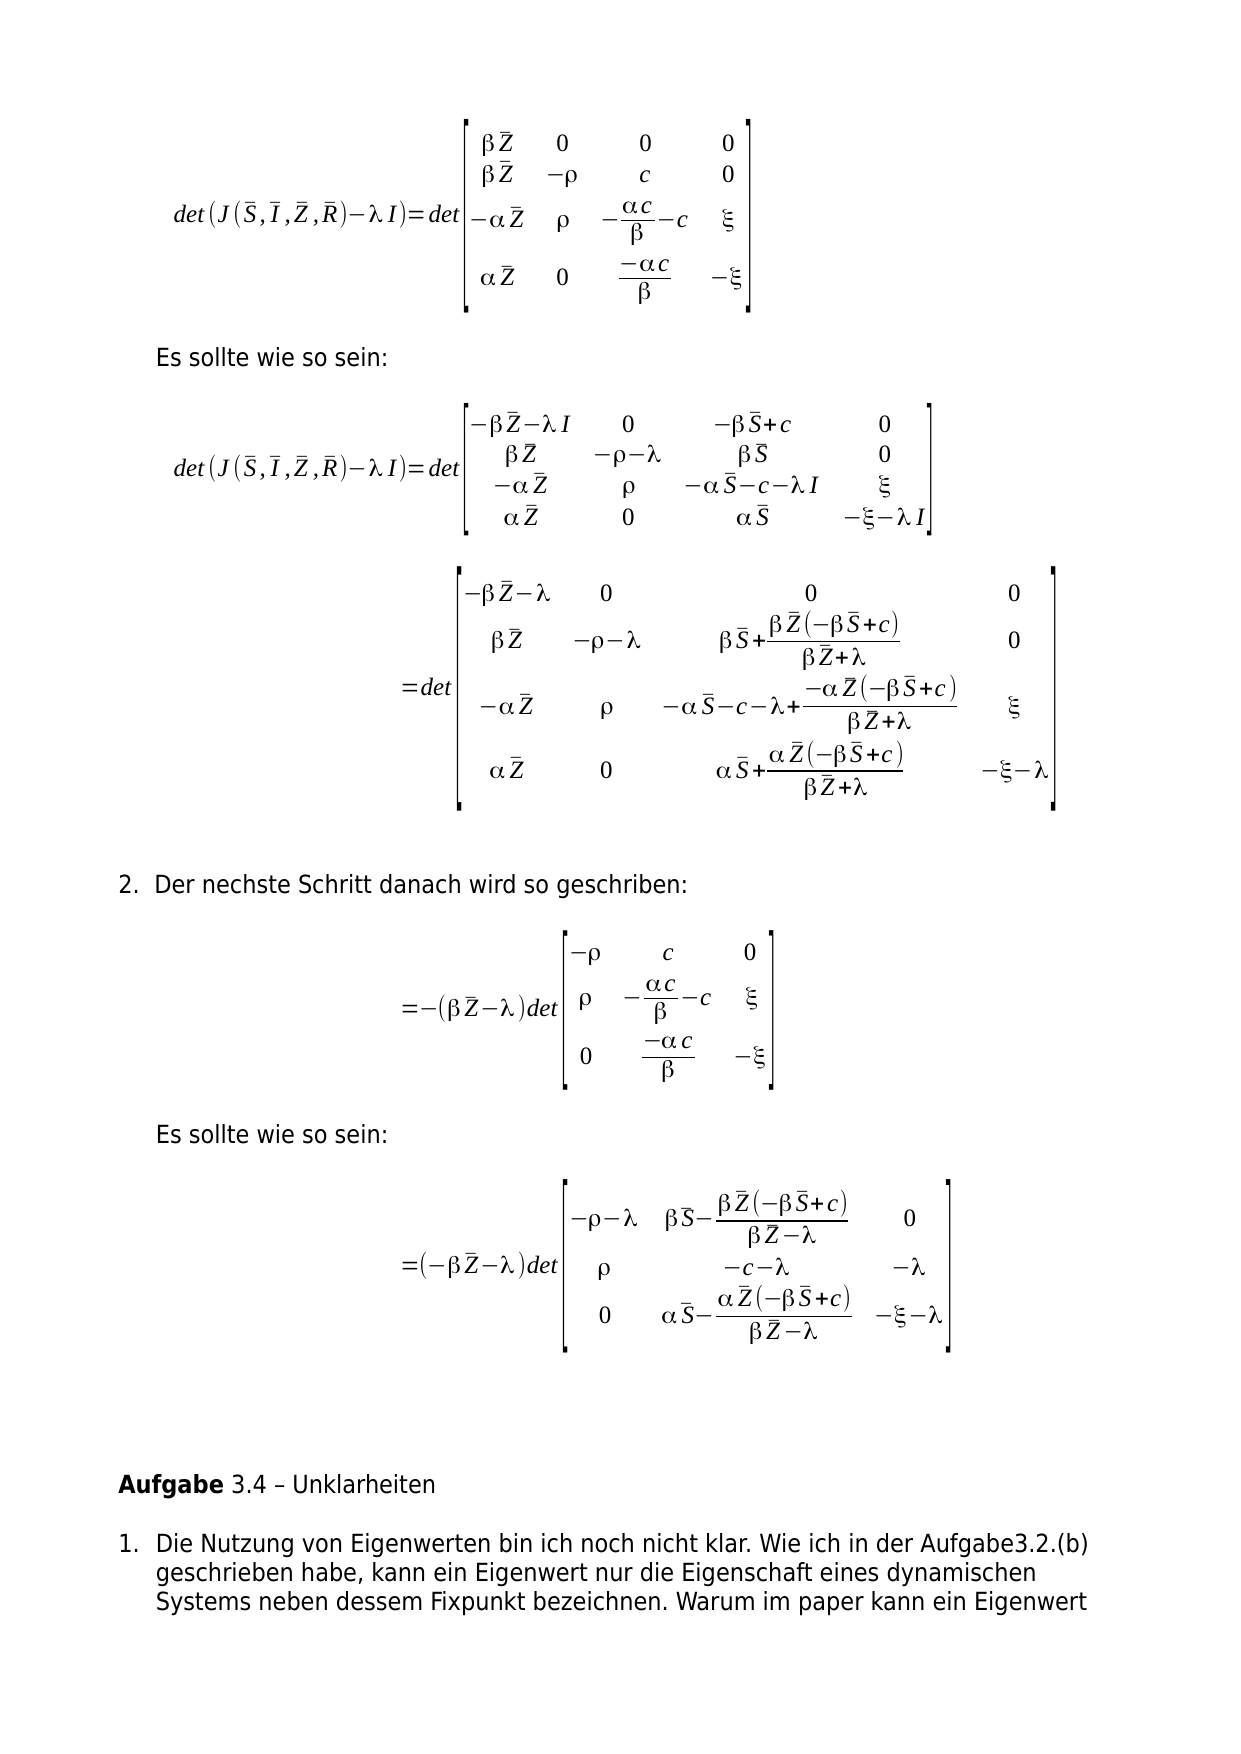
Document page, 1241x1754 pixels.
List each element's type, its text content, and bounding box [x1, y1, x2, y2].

text geschrieben habe, kann ein Eigenwert nur die Eigenschaft eines dynamischen [118, 1558, 1122, 1587]
text Systems neben dessem Fixpunkt bezeichnen. Warum im paper kann ein Eigenwert [118, 1587, 1122, 1616]
text Es sollte wie so sein: [118, 343, 1122, 372]
text 1. Die Nutzung von Eigenwerten bin ich noch nicht klar. Wie ich in der Aufgabe3.2.(b) [118, 1529, 1122, 1558]
text 2. Der nechste Schritt danach wird so geschriben: [118, 870, 1122, 899]
text Es sollte wie so sein: [118, 1120, 1122, 1149]
text Aufgabe 3.4 – Unklarheiten [118, 1470, 1122, 1499]
